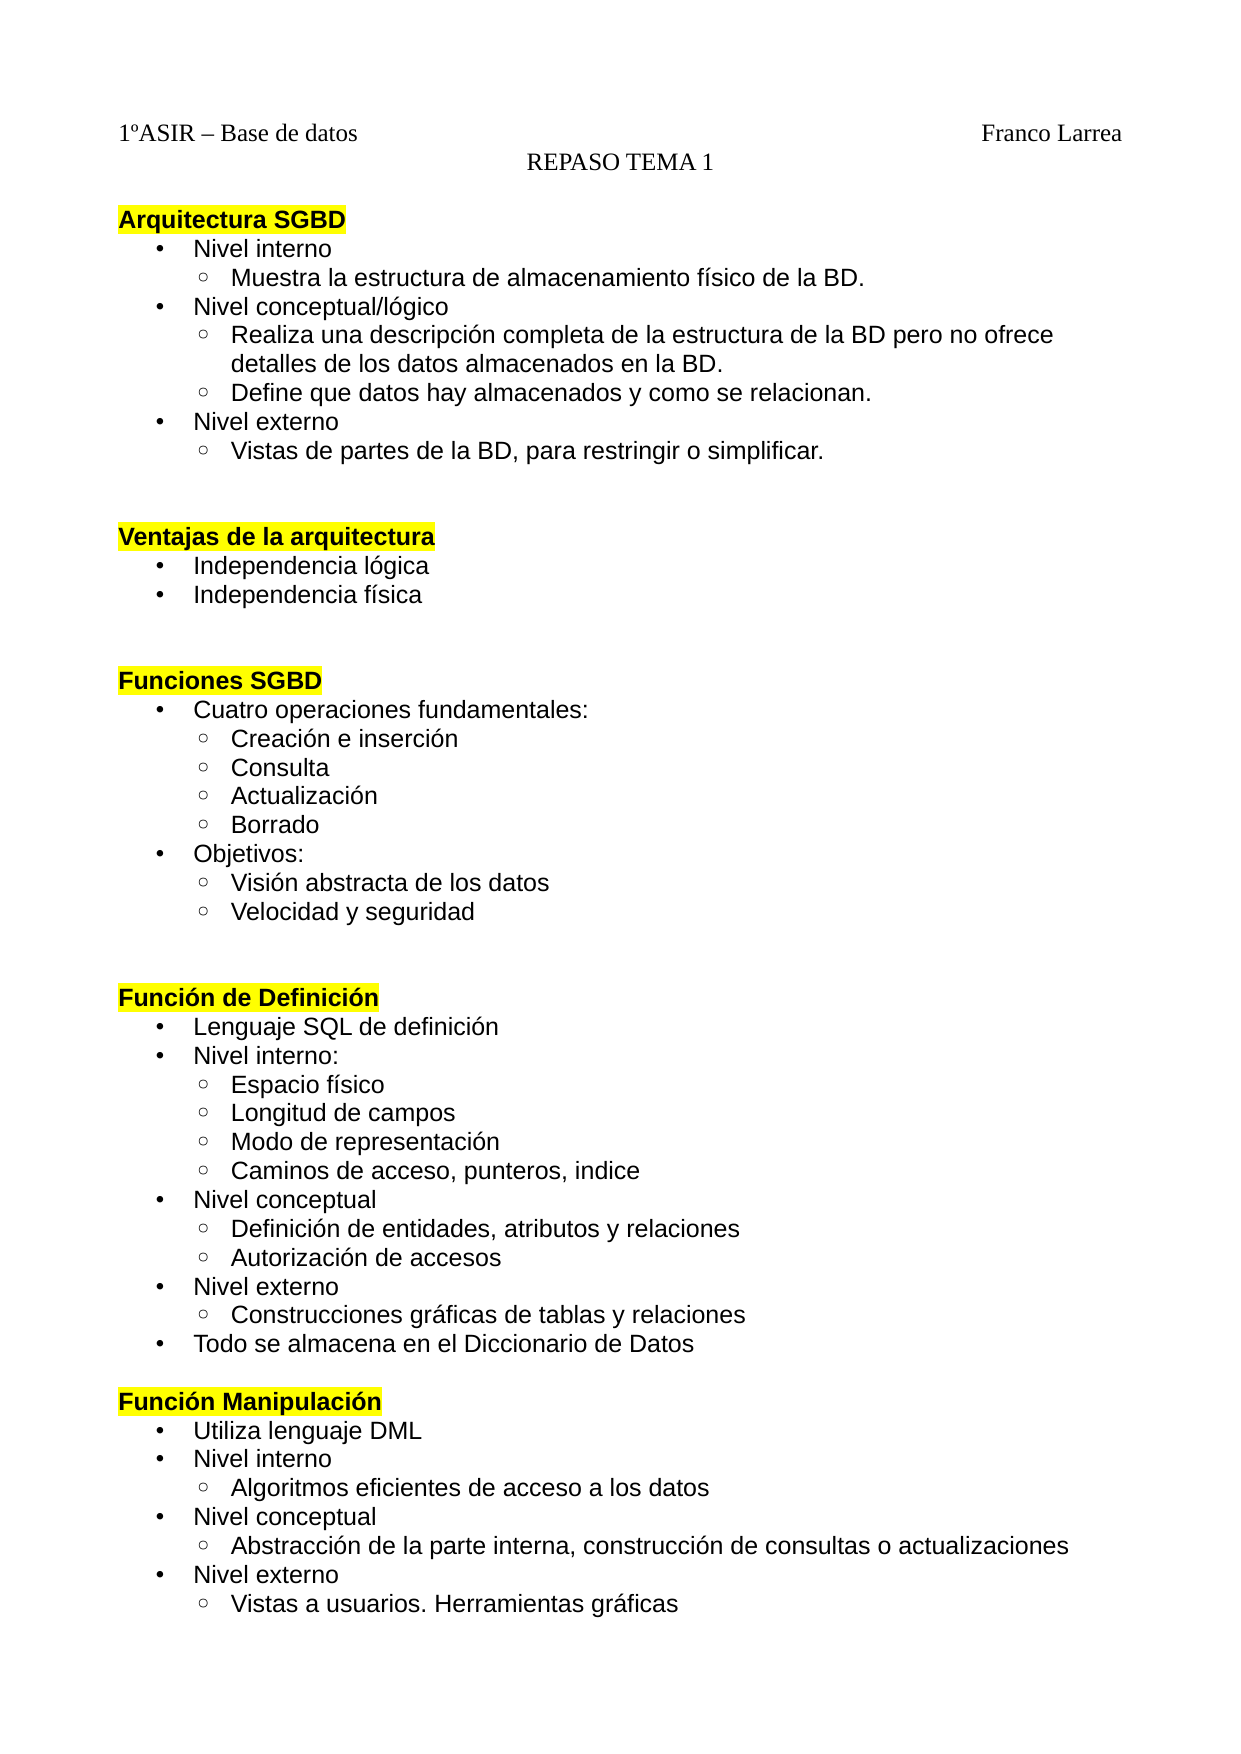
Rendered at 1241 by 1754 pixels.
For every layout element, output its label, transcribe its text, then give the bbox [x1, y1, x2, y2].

text Arquitectura SGBD [118, 205, 1122, 234]
list Algoritmos eficientes de acceso a los datos [193, 1473, 1122, 1502]
list Caminos de acceso, punteros, indice [193, 1156, 1122, 1185]
list Independencia lógica [156, 551, 1122, 580]
list Todo se almacena en el Diccionario de Datos [156, 1329, 1122, 1358]
list Nivel conceptual [156, 1502, 1122, 1531]
list Vistas de partes de la BD, para restringir o simplificar. [193, 436, 1122, 464]
list Independencia física [156, 580, 1122, 608]
text Ventajas de la arquitectura [118, 522, 1122, 551]
list Vistas a usuarios. Herramientas gráficas [193, 1589, 1122, 1618]
text Funciones SGBD [118, 666, 1122, 695]
list Objetivos: [156, 839, 1122, 868]
list Velocidad y seguridad [193, 897, 1122, 926]
list Lenguaje SQL de definición [156, 1012, 1122, 1041]
list Muestra la estructura de almacenamiento físico de la BD. [193, 263, 1122, 292]
list Nivel interno: [156, 1041, 1122, 1069]
list Borrado [193, 810, 1122, 839]
text Función Manipulación [118, 1387, 1122, 1416]
list Nivel conceptual [156, 1185, 1122, 1214]
list Creación e inserción [193, 724, 1122, 752]
list Modo de representación [193, 1127, 1122, 1156]
list Consulta [193, 752, 1122, 781]
list Nivel externo [156, 1560, 1122, 1589]
list Utiliza lenguaje DML [156, 1416, 1122, 1444]
list Espacio físico [193, 1069, 1122, 1098]
list Nivel externo [156, 1272, 1122, 1300]
list Autorización de accesos [193, 1243, 1122, 1272]
list Nivel interno [156, 234, 1122, 263]
list Visión abstracta de los datos [193, 868, 1122, 897]
list Nivel externo [156, 407, 1122, 436]
list Definición de entidades, atributos y relaciones [193, 1214, 1122, 1243]
list Construcciones gráficas de tablas y relaciones [193, 1300, 1122, 1329]
list Nivel interno [156, 1444, 1122, 1473]
list Nivel conceptual/lógico [156, 292, 1122, 320]
list Abstracción de la parte interna, construcción de consultas o actualizaciones [193, 1531, 1122, 1560]
list Longitud de campos [193, 1098, 1122, 1127]
list Actualización [193, 781, 1122, 810]
list Realiza una descripción completa de la estructura de la BD pero no ofrece detalles de los datos almacenados en la BD. [193, 320, 1122, 378]
list Define que datos hay almacenados y como se relacionan. [193, 378, 1122, 407]
text Función de Definición [118, 983, 1122, 1012]
list Cuatro operaciones fundamentales: [156, 695, 1122, 724]
